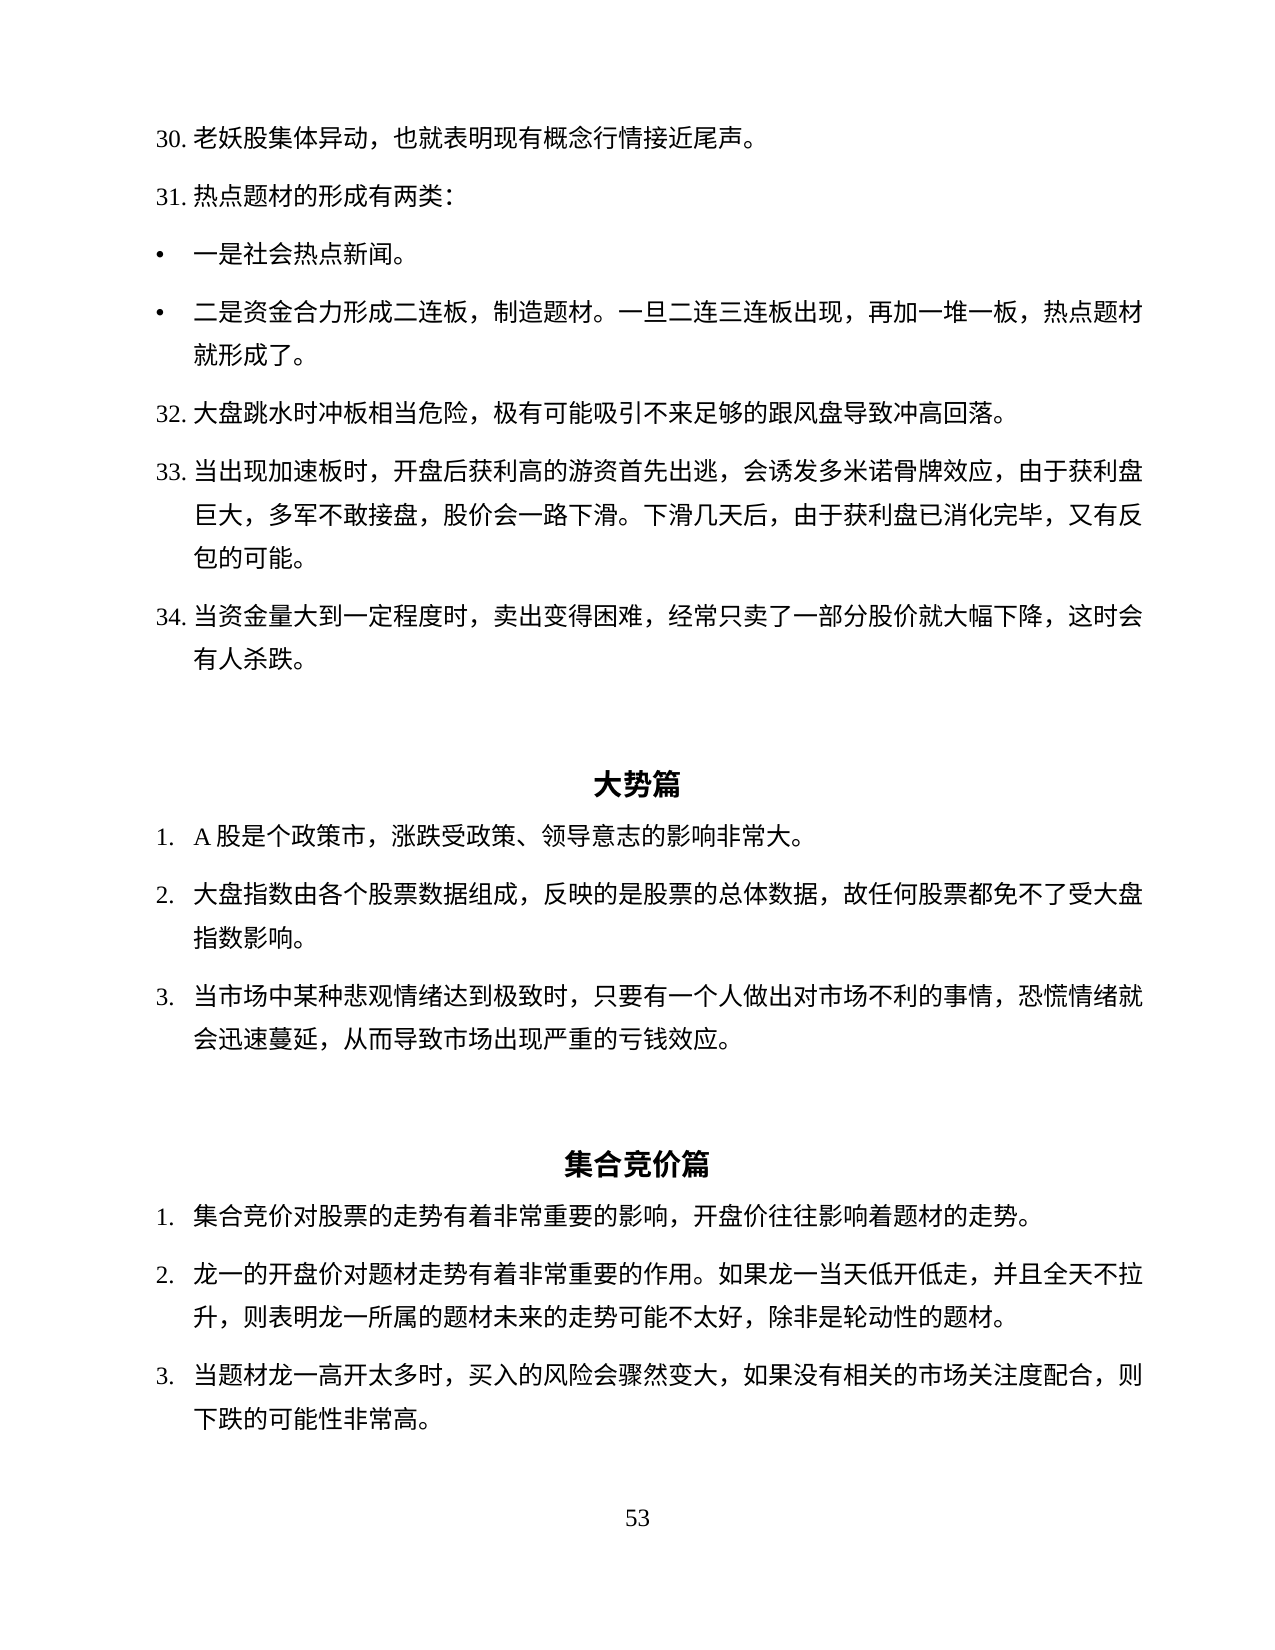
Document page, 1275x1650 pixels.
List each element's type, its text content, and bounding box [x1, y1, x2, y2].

list 集合竞价对股票的走势有着非常重要的影响，开盘价往往影响着题材的走势。 [156, 1196, 1157, 1232]
list A股是个政策市，涨跌受政策、领导意志的影响非常大。 [156, 817, 1157, 853]
list 热点题材的形成有两类： [156, 176, 1157, 212]
subtitle 大势篇 [118, 762, 1157, 804]
list 大盘跳水时冲板相当危险，极有可能吸引不来足够的跟风盘导致冲高回落。 [156, 394, 1157, 430]
list 龙一的开盘价对题材走势有着非常重要的作用。如果龙一当天低开低走，并且全天不拉升，则表明龙一所属的题材未来的走势可能不太好，除非是轮动性的题材。 [156, 1254, 1157, 1334]
list 当市场中某种悲观情绪达到极致时，只要有一个人做出对市场不利的事情，恐慌情绪就会迅速蔓延，从而导致市场出现严重的亏钱效应。 [156, 976, 1157, 1056]
subtitle 集合竞价篇 [118, 1141, 1157, 1184]
list 当题材龙一高开太多时，买入的风险会骤然变大，如果没有相关的市场关注度配合，则下跌的可能性非常高。 [156, 1356, 1157, 1435]
list 老妖股集体异动，也就表明现有概念行情接近尾声。 [156, 118, 1157, 154]
list 当出现加速板时，开盘后获利高的游资首先出逃，会诱发多米诺骨牌效应，由于获利盘巨大，多军不敢接盘，股价会一路下滑。下滑几天后，由于获利盘已消化完毕，又有反包的可能。 [156, 452, 1157, 575]
list 一是社会热点新闻。 [156, 234, 1157, 270]
list 当资金量大到一定程度时，卖出变得困难，经常只卖了一部分股价就大幅下降，这时会有人杀跌。 [156, 597, 1157, 676]
list 二是资金合力形成二连板，制造题材。一旦二连三连板出现，再加一堆一板，热点题材就形成了。 [156, 292, 1157, 372]
list 大盘指数由各个股票数据组成，反映的是股票的总体数据，故任何股票都免不了受大盘指数影响。 [156, 875, 1157, 954]
